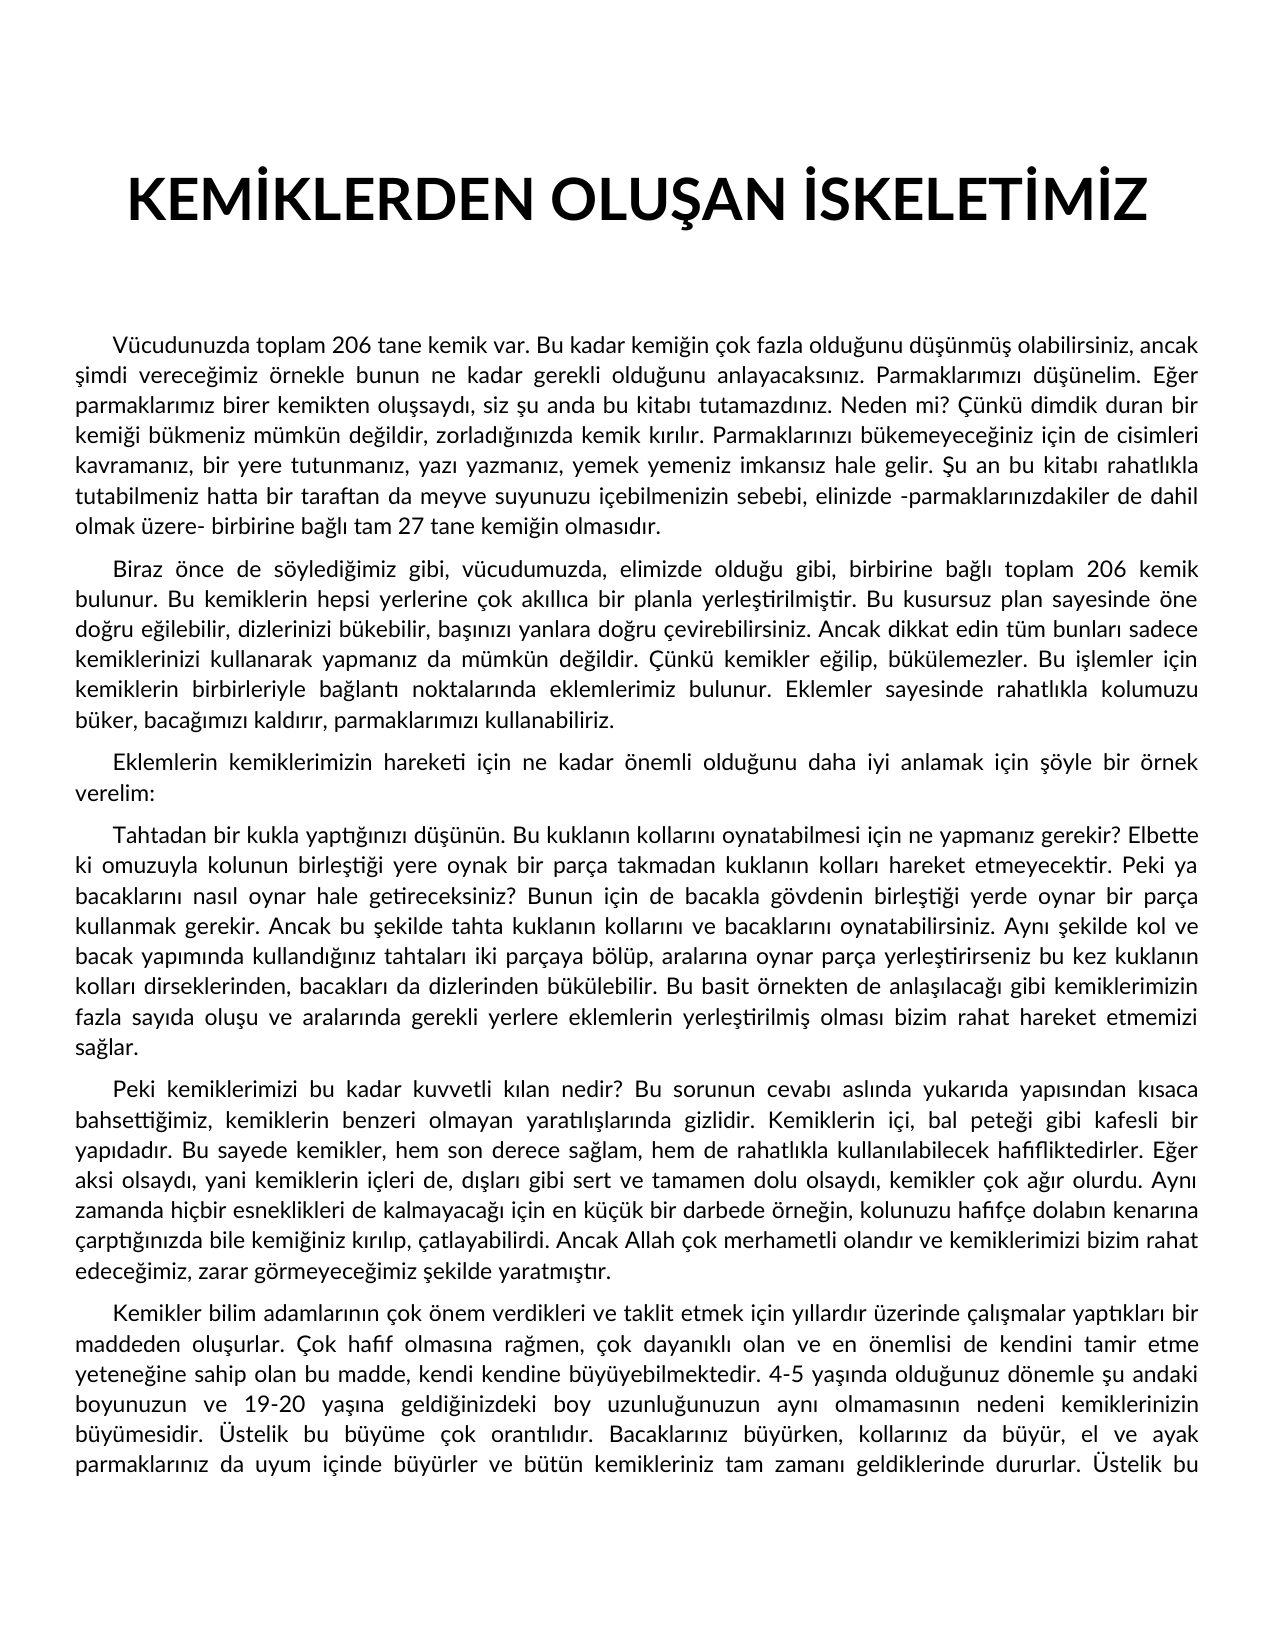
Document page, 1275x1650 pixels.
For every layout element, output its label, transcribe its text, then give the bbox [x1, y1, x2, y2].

text Tahtadan bir kukla yaptığınızı düşünün. Bu kuklanın kollarını oynatabilmesi için ne yapmanız gerekir? Elbette ki omuzuyla kolunun birleştiği yere oynak bir parça takmadan kuklanın kolları hareket etmeyecektir. Peki ya bacaklarını nasıl oynar hale getireceksiniz? Bunun için de bacakla gövdenin birleştiği yerde oynar bir parça kullanmak gerekir. Ancak bu şekilde tahta kuklanın kollarını ve bacaklarını oynatabilirsiniz. Aynı şekilde kol ve bacak yapımında kullandığınız tahtaları iki parçaya bölüp, aralarına oynar parça yerleştirirseniz bu kez kuklanın kolları dirseklerinden, bacakları da dizlerinden bükülebilir. Bu basit örnekten de anlaşılacağı gibi kemiklerimizin fazla sayıda oluşu ve aralarında gerekli yerlere eklemlerin yerleştirilmiş olması bizim rahat hareket etmemizi sağlar. [75, 821, 1200, 1060]
text Kemikler bilim adamlarının çok önem verdikleri ve taklit etmek için yıllardır üzerinde çalışmalar yaptıkları bir maddeden oluşurlar. Çok hafif olmasına rağmen, çok dayanıklı olan ve en önemlisi de kendini tamir etme yeteneğine sahip olan bu madde, kendi kendine büyüyebilmektedir. 4-5 yaşında olduğunuz dönemle şu andaki boyunuzun ve 19-20 yaşına geldiğinizdeki boy uzunluğunuzun aynı olmamasının nedeni kemiklerinizin büyümesidir. Üstelik bu büyüme çok orantılıdır. Bacaklarınız büyürken, kollarınız da büyür, el ve ayak parmaklarınız da uyum içinde büyürler ve bütün kemikleriniz tam zamanı geldiklerinde dururlar. Üstelik bu [75, 1299, 1200, 1478]
subtitle KEMİKLERDEN OLUŞAN İSKELETİMİZ [75, 162, 1200, 232]
text Eklemlerin kemiklerimizin hareketi için ne kadar önemli olduğunu daha iyi anlamak için şöyle bir örnek verelim: [75, 748, 1200, 806]
text Biraz önce de söylediğimiz gibi, vücudumuzda, elimizde olduğu gibi, birbirine bağlı toplam 206 kemik bulunur. Bu kemiklerin hepsi yerlerine çok akıllıca bir planla yerleştirilmiştir. Bu kusursuz plan sayesinde öne doğru eğilebilir, dizlerinizi bükebilir, başınızı yanlara doğru çevirebilirsiniz. Ancak dikkat edin tüm bunları sadece kemiklerinizi kullanarak yapmanız da mümkün değildir. Çünkü kemikler eğilip, bükülemezler. Bu işlemler için kemiklerin birbirleriyle bağlantı noktalarında eklemlerimiz bulunur. Eklemler sayesinde rahatlıkla kolumuzu büker, bacağımızı kaldırır, parmaklarımızı kullanabiliriz. [75, 554, 1200, 733]
text Peki kemiklerimizi bu kadar kuvvetli kılan nedir? Bu sorunun cevabı aslında yukarıda yapısından kısaca bahsettiğimiz, kemiklerin benzeri olmayan yaratılışlarında gizlidir. Kemiklerin içi, bal peteği gibi kafesli bir yapıdadır. Bu sayede kemikler, hem son derece sağlam, hem de rahatlıkla kullanılabilecek hafifliktedirler. Eğer aksi olsaydı, yani kemiklerin içleri de, dışları gibi sert ve tamamen dolu olsaydı, kemikler çok ağır olurdu. Aynı zamanda hiçbir esneklikleri de kalmayacağı için en küçük bir darbede örneğin, kolunuzu hafifçe dolabın kenarına çarptığınızda bile kemiğiniz kırılıp, çatlayabilirdi. Ancak Allah çok merhametli olandır ve kemiklerimizi bizim rahat edeceğimiz, zarar görmeyeceğimiz şekilde yaratmıştır. [75, 1075, 1200, 1284]
text Vücudunuzda toplam 206 tane kemik var. Bu kadar kemiğin çok fazla olduğunu düşünmüş olabilirsiniz, ancak şimdi vereceğimiz örnekle bunun ne kadar gerekli olduğunu anlayacaksınız. Parmaklarımızı düşünelim. Eğer parmaklarımız birer kemikten oluşsaydı, siz şu anda bu kitabı tutamazdınız. Neden mi? Çünkü dimdik duran bir kemiği bükmeniz mümkün değildir, zorladığınızda kemik kırılır. Parmaklarınızı bükemeyeceğiniz için de cisimleri kavramanız, bir yere tutunmanız, yazı yazmanız, yemek yemeniz imkansız hale gelir. Şu an bu kitabı rahatlıkla tutabilmeniz hatta bir taraftan da meyve suyunuzu içebilmenizin sebebi, elinizde -parmaklarınızdakiler de dahil olmak üzere- birbirine bağlı tam 27 tane kemiğin olmasıdır. [75, 330, 1200, 539]
